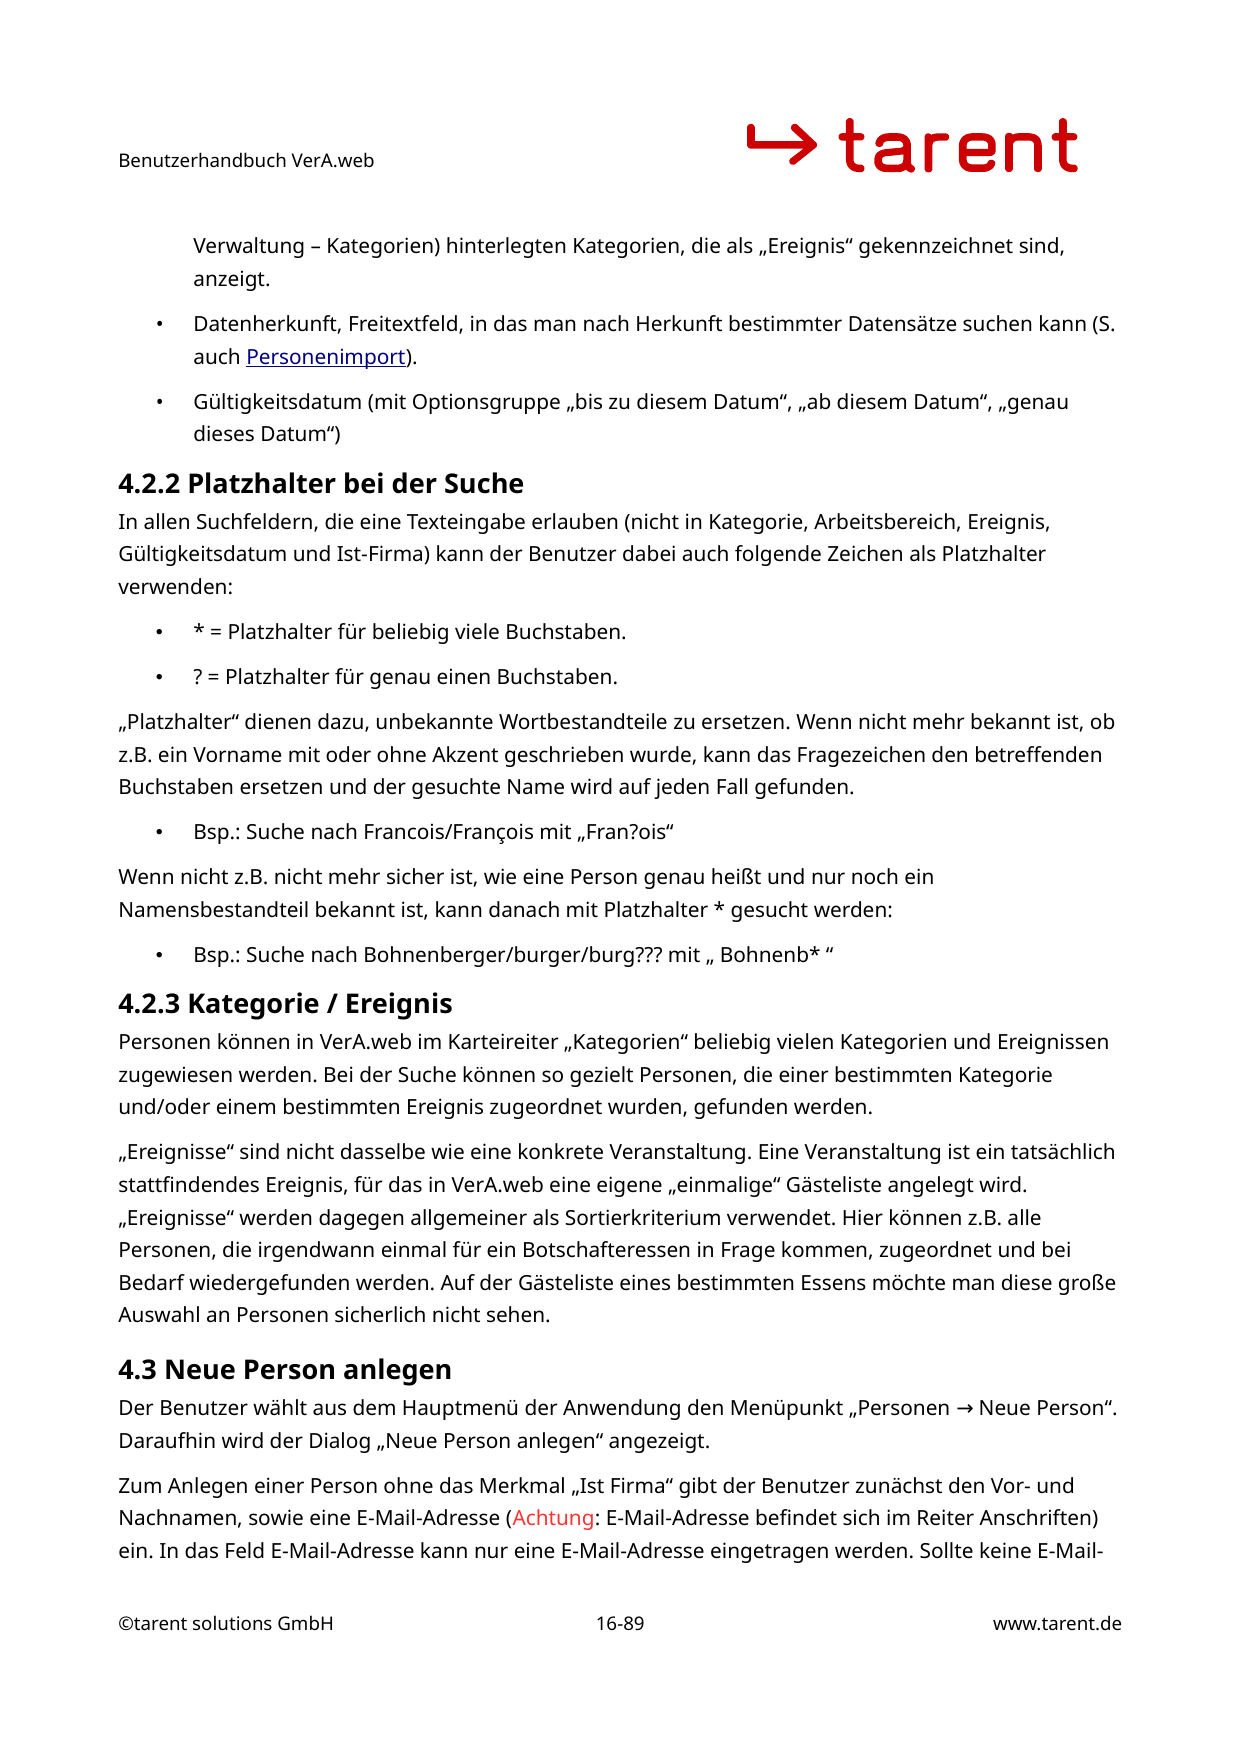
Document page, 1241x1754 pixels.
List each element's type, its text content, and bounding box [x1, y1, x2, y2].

list Verwaltung – Kategorien) hinterlegten Kategorien, die als „Ereignis“ gekennzeichnet sind, anzeigt. [156, 232, 1122, 293]
list Gültigkeitsdatum (mit Optionsgruppe „bis zu diesem Datum“, „ab diesem Datum“, „genau dieses Datum“) [156, 387, 1122, 448]
text Der Benutzer wählt aus dem Hauptmenü der Anwendung den Menüpunkt „Personen → Neue Person“. Daraufhin wird der Dialog „Neue Person anlegen“ angezeigt. [118, 1393, 1122, 1454]
text „Ereignisse“ sind nicht dasselbe wie eine konkrete Veranstaltung. Eine Veranstaltung ist ein tatsächlich stattfindendes Ereignis, für das in VerA.web eine eigene „einmalige“ Gästeliste angelegt wird. „Ereignisse“ werden dagegen allgemeiner als Sortierkriterium verwendet. Hier können z.B. alle Personen, die irgendwann einmal für ein Botschafteressen in Frage kommen, zugeordnet und bei Bedarf wiedergefunden werden. Auf der Gästeliste eines bestimmten Essens möchte man diese große Auswahl an Personen sicherlich nicht sehen. [118, 1137, 1122, 1329]
list * = Platzhalter für beliebig viele Buchstaben. [156, 617, 1122, 646]
subtitle Neue Person anlegen [118, 1351, 1122, 1388]
text Zum Anlegen einer Person ohne das Merkmal „Ist Firma“ gibt der Benutzer zunächst den Vor- und Nachnamen, sowie eine E-Mail-Adresse (Achtung: E-Mail-Adresse befindet sich im Reiter Anschriften) ein. In das Feld E-Mail-Adresse kann nur eine E-Mail-Adresse eingetragen werden. Sollte keine E-Mail- [118, 1471, 1122, 1564]
list Bsp.: Suche nach Francois/François mit „Fran?ois“ [156, 817, 1122, 846]
text Wenn nicht z.B. nicht mehr sicher ist, wie eine Person genau heißt und nur noch ein Namensbestandteil bekannt ist, kann danach mit Platzhalter * gesucht werden: [118, 862, 1122, 923]
text In allen Suchfeldern, die eine Texteingabe erlauben (nicht in Kategorie, Arbeitsbereich, Ereignis, Gültigkeitsdatum und Ist-Firma) kann der Benutzer dabei auch folgende Zeichen als Platzhalter verwenden: [118, 507, 1122, 601]
list Bsp.: Suche nach Bohnenberger/burger/burg??? mit „ Bohnenb* “ [156, 940, 1122, 968]
subtitle Kategorie / Ereignis [118, 985, 1122, 1022]
list ? = Platzhalter für genau einen Buchstaben. [156, 662, 1122, 691]
list Datenherkunft, Freitextfeld, in das man nach Herkunft bestimmter Datensätze suchen kann (S. auch Personenimport). [156, 309, 1122, 370]
text „Platzhalter“ dienen dazu, unbekannte Wortbestandteile zu ersetzen. Wenn nicht mehr bekannt ist, ob z.B. ein Vorname mit oder ohne Akzent geschrieben wurde, kann das Fragezeichen den betreffenden Buchstaben ersetzen und der gesuchte Name wird auf jeden Fall gefunden. [118, 707, 1122, 801]
subtitle Platzhalter bei der Suche [118, 464, 1122, 501]
text Personen können in VerA.web im Karteireiter „Kategorien“ beliebig vielen Kategorien und Ereignissen zugewiesen werden. Bei der Suche können so gezielt Personen, die einer bestimmten Kategorie und/oder einem bestimmten Ereignis zugeordnet wurden, gefunden werden. [118, 1027, 1122, 1121]
